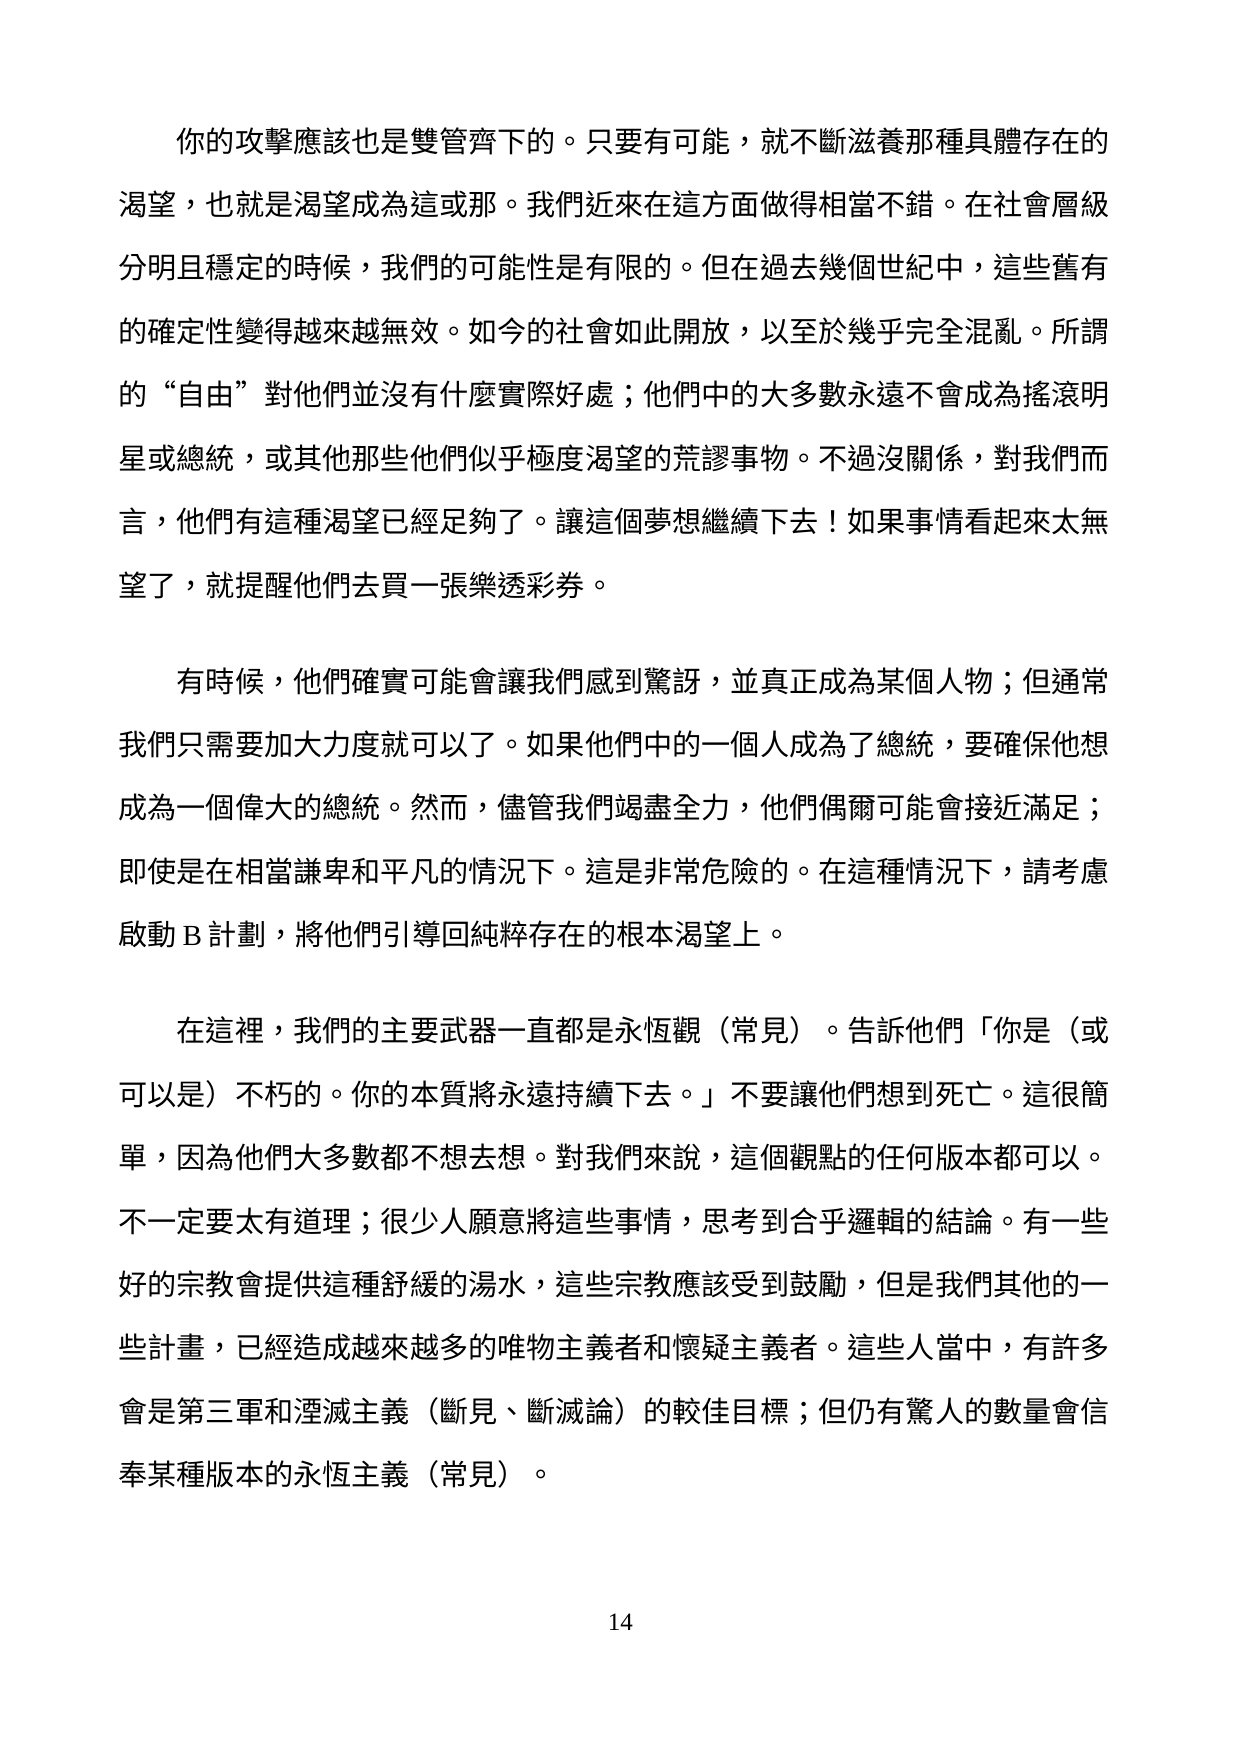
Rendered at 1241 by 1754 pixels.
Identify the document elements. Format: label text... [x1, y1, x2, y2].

text 在這裡，我們的主要武器一直都是永恆觀（常見）。告訴他們「你是（或可以是）不朽的。你的本質將永遠持續下去。」不要讓他們想到死亡。這很簡單，因為他們大多數都不想去想。對我們來說，這個觀點的任何版本都可以。不一定要太有道理；很少人願意將這些事情，思考到合乎邏輯的結論。有一些好的宗教會提供這種舒緩的湯水，這些宗教應該受到鼓勵，但是我們其他的一些計畫，已經造成越來越多的唯物主義者和懷疑主義者。這些人當中，有許多會是第三軍和湮滅主義（斷見、斷滅論）的較佳目標；但仍有驚人的數量會信奉某種版本的永恆主義（常見）。 [118, 1008, 1122, 1494]
text 有時候，他們確實可能會讓我們感到驚訝，並真正成為某個人物；但通常我們只需要加大力度就可以了。如果他們中的一個人成為了總統，要確保他想成為一個偉大的總統。然而，儘管我們竭盡全力，他們偶爾可能會接近滿足；即使是在相當謙卑和平凡的情況下。這是非常危險的。在這種情況下，請考慮啟動B計劃，將他們引導回純粹存在的根本渴望上。 [118, 658, 1122, 954]
text 你的攻擊應該也是雙管齊下的。只要有可能，就不斷滋養那種具體存在的渴望，也就是渴望成為這或那。我們近來在這方面做得相當不錯。在社會層級分明且穩定的時候，我們的可能性是有限的。但在過去幾個世紀中，這些舊有的確定性變得越來越無效。如今的社會如此開放，以至於幾乎完全混亂。所謂的“自由”對他們並沒有什麼實際好處；他們中的大多數永遠不會成為搖滾明星或總統，或其他那些他們似乎極度渴望的荒謬事物。不過沒關係，對我們而言，他們有這種渴望已經足夠了。讓這個夢想繼續下去！如果事情看起來太無望了，就提醒他們去買一張樂透彩券。 [118, 118, 1122, 604]
